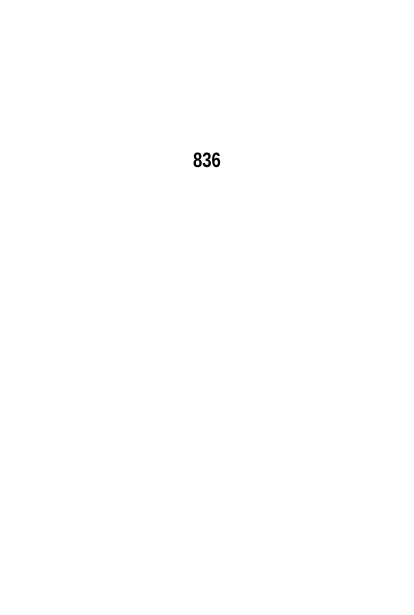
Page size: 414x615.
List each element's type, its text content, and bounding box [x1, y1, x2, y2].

table_cell </for> [0, 213, 413, 230]
table_cell <load(record, 'destination_code', mode='string')> 836 <load(record, 'code_partner', mode='string')><load(record, 'code_partner')> <load(record, 'description_partner')> [0, 47, 413, 195]
table_header <for each="record in get_report_label(data)"> [0, 12, 413, 29]
table_cell <for each="counter in range(0, 1 if data.get('demo_mode', False) else (load(record, 'counter') or 1))"> [0, 30, 413, 47]
table_cell </for> [0, 195, 413, 212]
